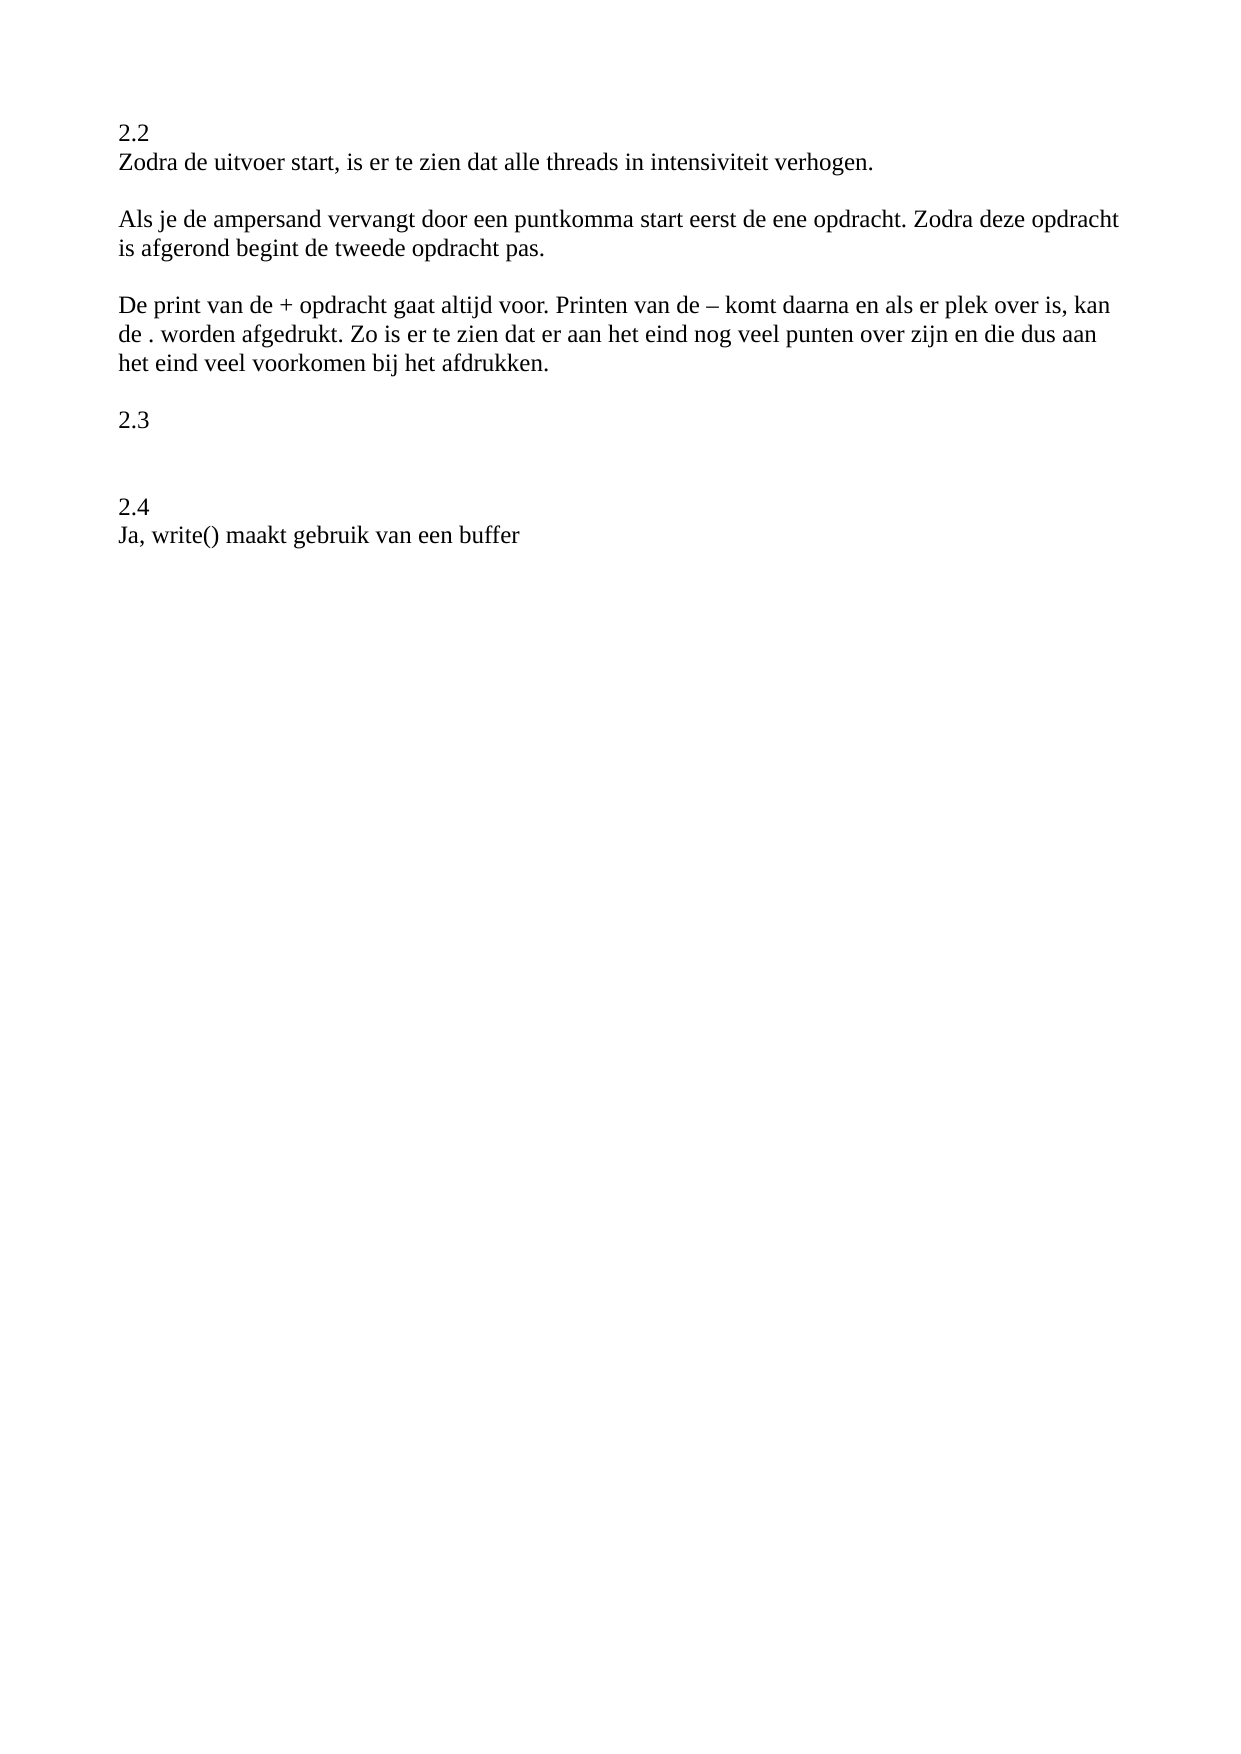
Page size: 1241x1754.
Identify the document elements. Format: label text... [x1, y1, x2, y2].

text Zodra de uitvoer start, is er te zien dat alle threads in intensiviteit verhogen. [118, 147, 1122, 176]
text 2.3 [118, 406, 1122, 434]
text De print van de + opdracht gaat altijd voor. Printen van de – komt daarna en als er plek over is, kan de . worden afgedrukt. Zo is er te zien dat er aan het eind nog veel punten over zijn en die dus aan het eind veel voorkomen bij het afdrukken. [118, 291, 1122, 377]
text Als je de ampersand vervangt door een puntkomma start eerst de ene opdracht. Zodra deze opdracht is afgerond begint de tweede opdracht pas. [118, 204, 1122, 262]
text 2.4 [118, 492, 1122, 521]
text 2.2 [118, 118, 1122, 147]
text Ja, write() maakt gebruik van een buffer [118, 521, 1122, 549]
